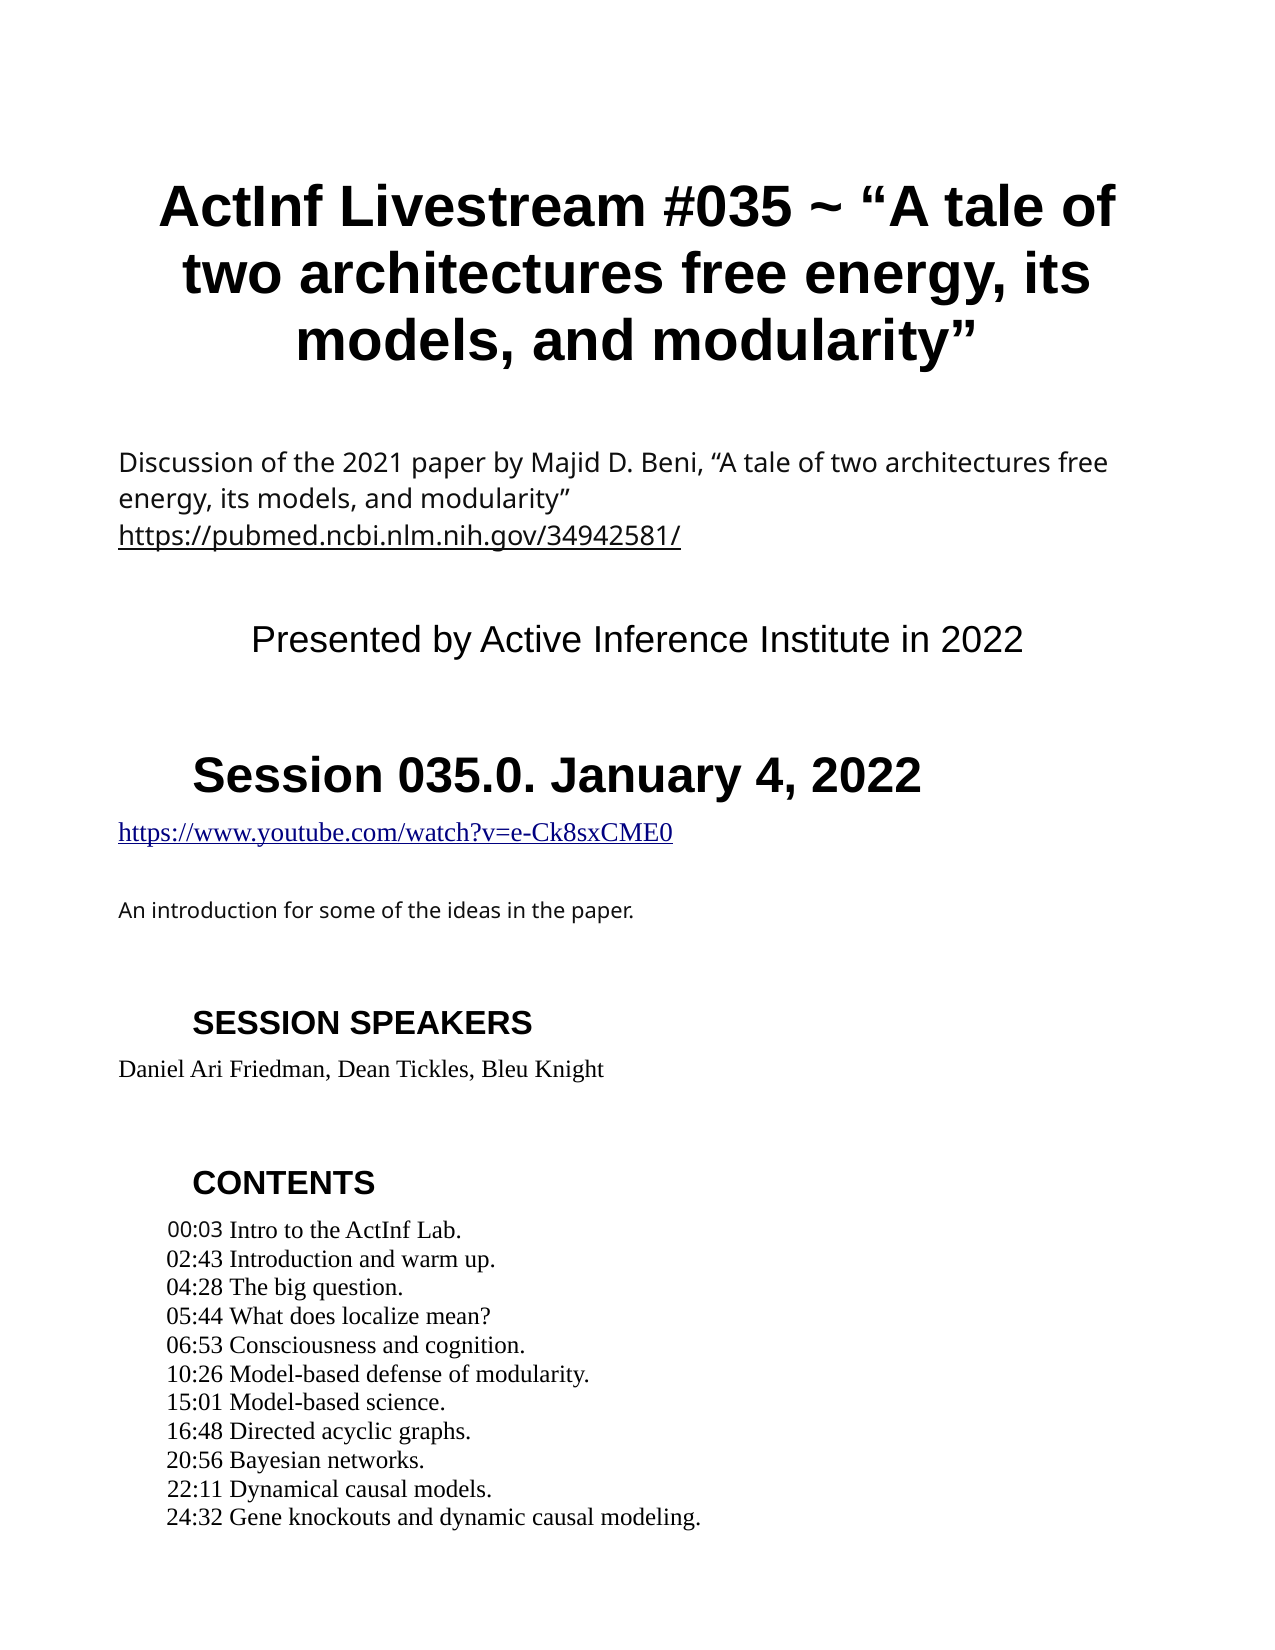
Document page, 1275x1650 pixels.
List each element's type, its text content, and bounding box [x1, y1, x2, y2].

table_cell 15:01 [112, 1388, 226, 1416]
table_cell The big question. [226, 1273, 818, 1301]
table_cell 24:32 [112, 1503, 226, 1531]
table_cell Gene knockouts and dynamic causal modeling. [226, 1503, 818, 1531]
table_header Intro to the ActInf Lab. [226, 1214, 818, 1244]
table_cell 20:56 [112, 1445, 226, 1474]
table_cell Directed acyclic graphs. [226, 1416, 818, 1445]
table_cell Bayesian networks. [226, 1445, 818, 1474]
table_cell 10:26 [112, 1359, 226, 1387]
subtitle Presented by Active Inference Institute in 2022 [118, 617, 1157, 661]
table_cell Consciousness and cognition. [226, 1330, 818, 1359]
table_cell 06:53 [112, 1330, 226, 1359]
title ActInf Livestream #035 ~ “A tale of two architectures free energy, its models, and modularity” [118, 172, 1157, 373]
text Daniel Ari Friedman, Dean Tickles, Bleu Knight [118, 1054, 1157, 1083]
table_header 00:03 [112, 1214, 226, 1244]
text Discussion of the 2021 paper by Majid D. Beni, “A tale of two architectures free energy, its models, and modularity” [118, 443, 1157, 517]
table_cell What does localize mean? [226, 1301, 818, 1330]
table_cell 04:28 [112, 1273, 226, 1301]
table_cell 22:11 [112, 1474, 226, 1502]
table_cell 16:48 [112, 1416, 226, 1445]
table_cell Dynamical causal models. [226, 1474, 818, 1502]
table_cell Model-based defense of modularity. [226, 1359, 818, 1387]
text An introduction for some of the ideas in the paper. [118, 895, 1157, 924]
table_cell Model-based science. [226, 1388, 818, 1416]
text https://pubmed.ncbi.nlm.nih.gov/34942581/ [118, 517, 1157, 554]
table_cell 02:43 [112, 1244, 226, 1272]
subtitle CONTENTS [118, 1163, 1157, 1201]
text https://www.youtube.com/watch?v=e-Ck8sxCME0 [118, 816, 1157, 847]
subtitle Session 035.0. January 4, 2022 [118, 746, 1157, 803]
table_cell 05:44 [112, 1301, 226, 1330]
subtitle SESSION SPEAKERS [118, 1003, 1157, 1041]
table_cell Introduction and warm up. [226, 1244, 818, 1272]
